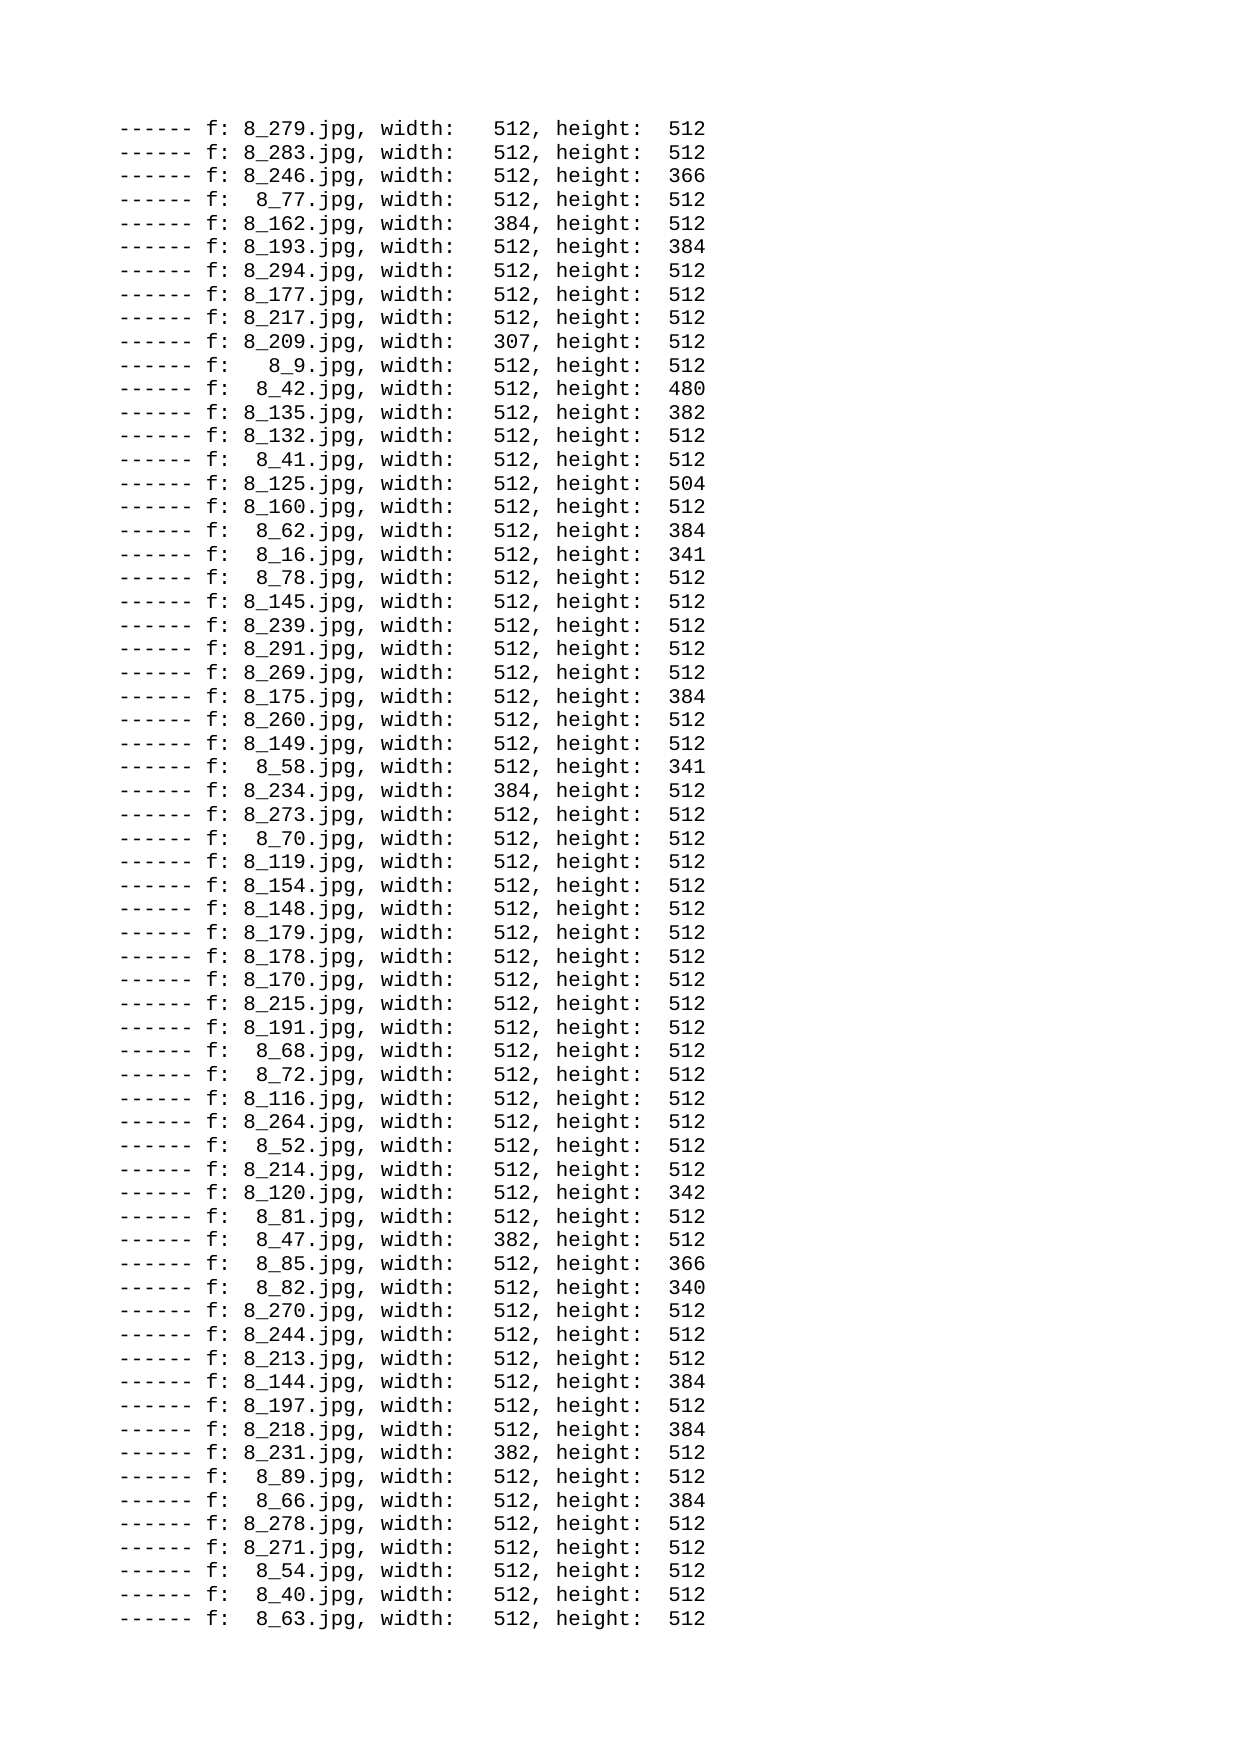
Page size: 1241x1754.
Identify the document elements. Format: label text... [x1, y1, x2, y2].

text ------ f: 8_271.jpg, width: 512, height: 512 [118, 1537, 1122, 1561]
text ------ f: 8_193.jpg, width: 512, height: 384 [118, 236, 1122, 260]
text ------ f: 8_135.jpg, width: 512, height: 382 [118, 402, 1122, 426]
text ------ f: 8_154.jpg, width: 512, height: 512 [118, 875, 1122, 898]
text ------ f: 8_179.jpg, width: 512, height: 512 [118, 922, 1122, 946]
text ------ f: 8_9.jpg, width: 512, height: 512 [118, 354, 1122, 378]
text ------ f: 8_89.jpg, width: 512, height: 512 [118, 1466, 1122, 1489]
text ------ f: 8_246.jpg, width: 512, height: 366 [118, 165, 1122, 189]
text ------ f: 8_125.jpg, width: 512, height: 504 [118, 473, 1122, 496]
text ------ f: 8_119.jpg, width: 512, height: 512 [118, 851, 1122, 875]
text ------ f: 8_77.jpg, width: 512, height: 512 [118, 189, 1122, 213]
text ------ f: 8_41.jpg, width: 512, height: 512 [118, 449, 1122, 473]
text ------ f: 8_149.jpg, width: 512, height: 512 [118, 733, 1122, 757]
text ------ f: 8_239.jpg, width: 512, height: 512 [118, 615, 1122, 638]
text ------ f: 8_40.jpg, width: 512, height: 512 [118, 1584, 1122, 1608]
text ------ f: 8_264.jpg, width: 512, height: 512 [118, 1111, 1122, 1135]
text ------ f: 8_279.jpg, width: 512, height: 512 [118, 118, 1122, 142]
text ------ f: 8_58.jpg, width: 512, height: 341 [118, 757, 1122, 780]
text ------ f: 8_283.jpg, width: 512, height: 512 [118, 142, 1122, 165]
text ------ f: 8_120.jpg, width: 512, height: 342 [118, 1182, 1122, 1206]
text ------ f: 8_72.jpg, width: 512, height: 512 [118, 1064, 1122, 1088]
text ------ f: 8_209.jpg, width: 307, height: 512 [118, 331, 1122, 354]
text ------ f: 8_160.jpg, width: 512, height: 512 [118, 496, 1122, 520]
text ------ f: 8_70.jpg, width: 512, height: 512 [118, 827, 1122, 851]
text ------ f: 8_148.jpg, width: 512, height: 512 [118, 898, 1122, 922]
text ------ f: 8_191.jpg, width: 512, height: 512 [118, 1017, 1122, 1040]
text ------ f: 8_234.jpg, width: 384, height: 512 [118, 780, 1122, 804]
text ------ f: 8_144.jpg, width: 512, height: 384 [118, 1371, 1122, 1395]
text ------ f: 8_62.jpg, width: 512, height: 384 [118, 520, 1122, 544]
text ------ f: 8_178.jpg, width: 512, height: 512 [118, 946, 1122, 969]
text ------ f: 8_82.jpg, width: 512, height: 340 [118, 1277, 1122, 1300]
text ------ f: 8_132.jpg, width: 512, height: 512 [118, 426, 1122, 449]
text ------ f: 8_63.jpg, width: 512, height: 512 [118, 1608, 1122, 1631]
text ------ f: 8_231.jpg, width: 382, height: 512 [118, 1442, 1122, 1466]
text ------ f: 8_197.jpg, width: 512, height: 512 [118, 1395, 1122, 1419]
text ------ f: 8_81.jpg, width: 512, height: 512 [118, 1206, 1122, 1229]
text ------ f: 8_145.jpg, width: 512, height: 512 [118, 591, 1122, 615]
text ------ f: 8_291.jpg, width: 512, height: 512 [118, 638, 1122, 662]
text ------ f: 8_175.jpg, width: 512, height: 384 [118, 686, 1122, 709]
text ------ f: 8_278.jpg, width: 512, height: 512 [118, 1513, 1122, 1537]
text ------ f: 8_66.jpg, width: 512, height: 384 [118, 1489, 1122, 1513]
text ------ f: 8_68.jpg, width: 512, height: 512 [118, 1040, 1122, 1064]
text ------ f: 8_177.jpg, width: 512, height: 512 [118, 284, 1122, 307]
text ------ f: 8_162.jpg, width: 384, height: 512 [118, 213, 1122, 236]
text ------ f: 8_116.jpg, width: 512, height: 512 [118, 1088, 1122, 1111]
text ------ f: 8_214.jpg, width: 512, height: 512 [118, 1158, 1122, 1182]
text ------ f: 8_217.jpg, width: 512, height: 512 [118, 307, 1122, 331]
text ------ f: 8_16.jpg, width: 512, height: 341 [118, 544, 1122, 567]
text ------ f: 8_273.jpg, width: 512, height: 512 [118, 804, 1122, 827]
text ------ f: 8_244.jpg, width: 512, height: 512 [118, 1324, 1122, 1348]
text ------ f: 8_269.jpg, width: 512, height: 512 [118, 662, 1122, 686]
text ------ f: 8_42.jpg, width: 512, height: 480 [118, 378, 1122, 402]
text ------ f: 8_213.jpg, width: 512, height: 512 [118, 1348, 1122, 1371]
text ------ f: 8_294.jpg, width: 512, height: 512 [118, 260, 1122, 284]
text ------ f: 8_52.jpg, width: 512, height: 512 [118, 1135, 1122, 1158]
text ------ f: 8_270.jpg, width: 512, height: 512 [118, 1300, 1122, 1324]
text ------ f: 8_260.jpg, width: 512, height: 512 [118, 709, 1122, 733]
text ------ f: 8_47.jpg, width: 382, height: 512 [118, 1229, 1122, 1253]
text ------ f: 8_85.jpg, width: 512, height: 366 [118, 1253, 1122, 1277]
text ------ f: 8_170.jpg, width: 512, height: 512 [118, 969, 1122, 993]
text ------ f: 8_215.jpg, width: 512, height: 512 [118, 993, 1122, 1017]
text ------ f: 8_218.jpg, width: 512, height: 384 [118, 1419, 1122, 1442]
text ------ f: 8_54.jpg, width: 512, height: 512 [118, 1561, 1122, 1584]
text ------ f: 8_78.jpg, width: 512, height: 512 [118, 567, 1122, 591]
